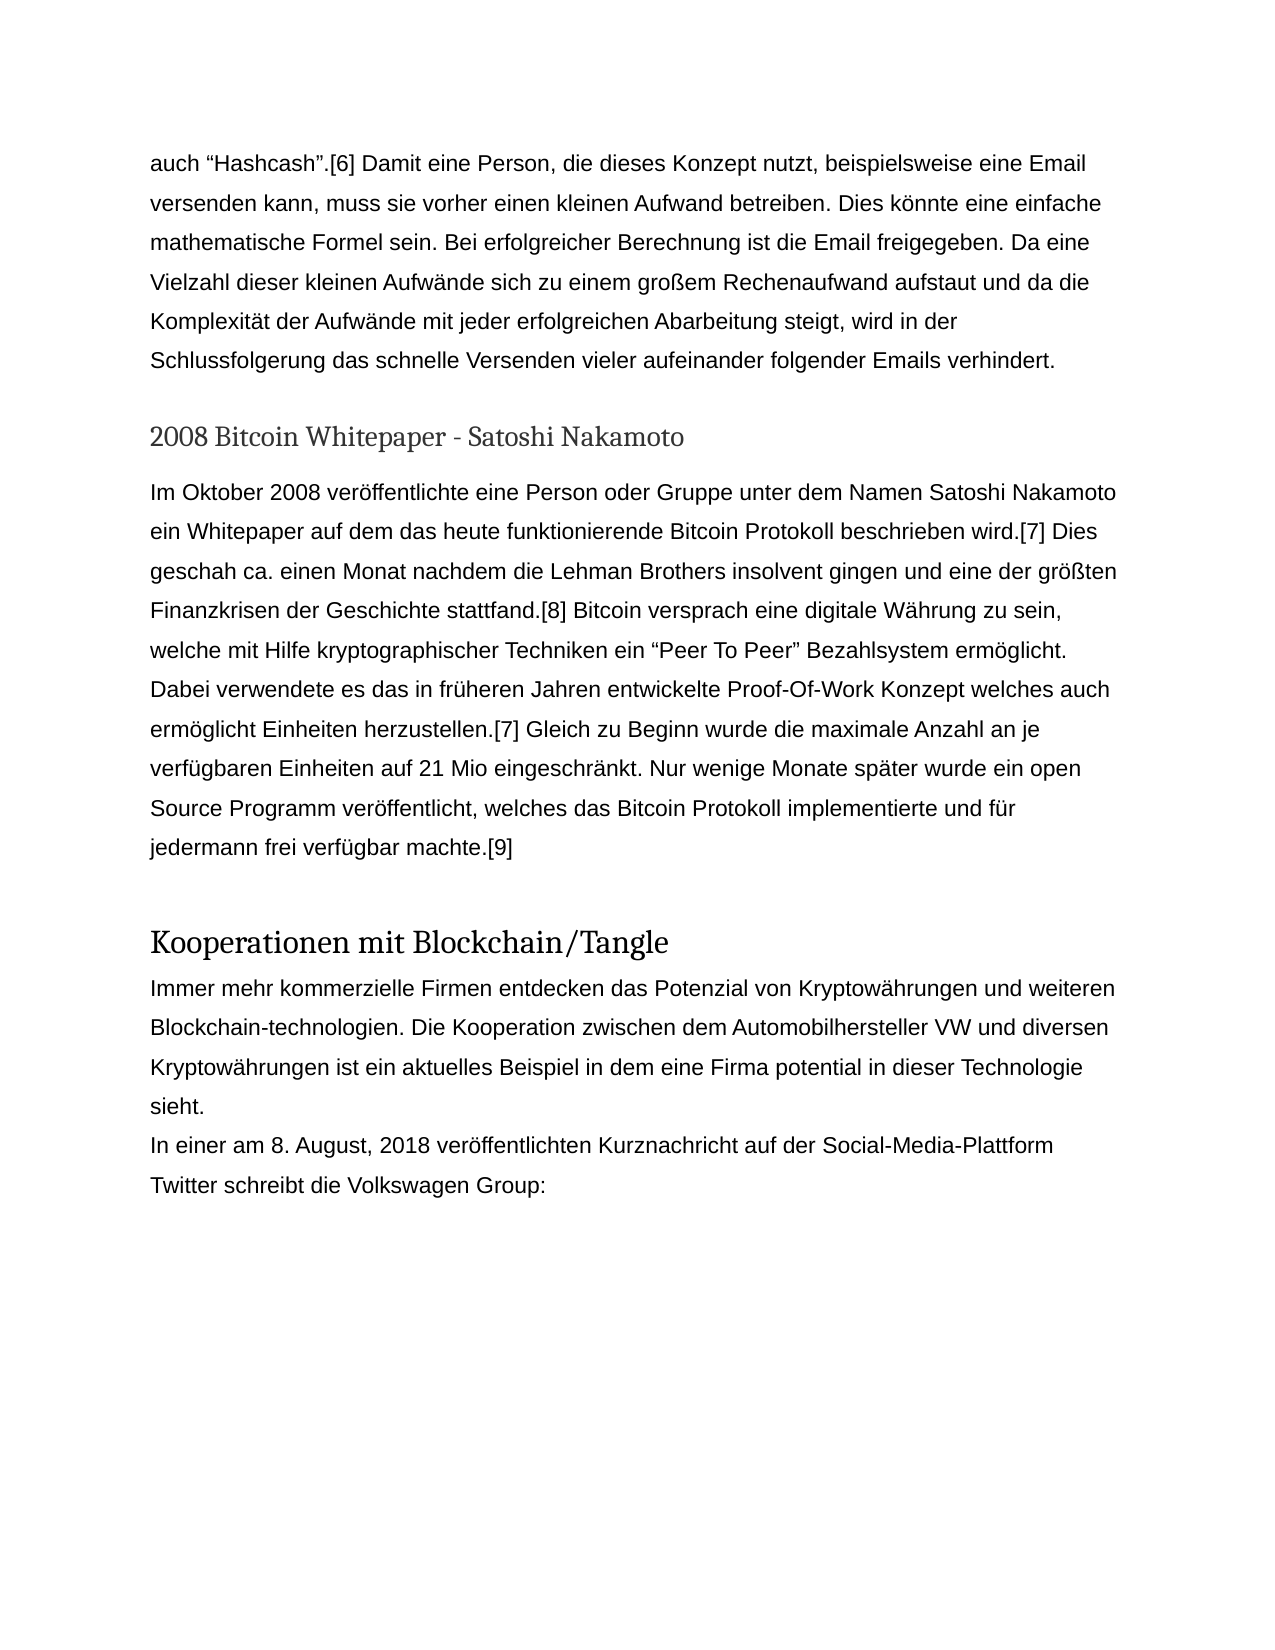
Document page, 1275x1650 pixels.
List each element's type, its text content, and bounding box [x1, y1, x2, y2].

subtitle Kooperationen mit Blockchain/Tangle [150, 924, 1125, 962]
subtitle 2008 Bitcoin Whitepaper - Satoshi Nakamoto [150, 420, 1125, 454]
text Im Oktober 2008 veröffentlichte eine Person oder Gruppe unter dem Namen Satoshi Nakamoto ein Whitepaper auf dem das heute funktionierende Bitcoin Protokoll beschrieben wird.[7] Dies geschah ca. einen Monat nachdem die Lehman Brothers insolvent gingen und eine der größten Finanzkrisen der Geschichte stattfand.[8] Bitcoin versprach eine digitale Währung zu sein, welche mit Hilfe kryptographischer Techniken ein “Peer To Peer” Bezahlsystem ermöglicht. Dabei verwendete es das in früheren Jahren entwickelte Proof-Of-Work Konzept welches auch ermöglicht Einheiten herzustellen.[7] Gleich zu Beginn wurde die maximale Anzahl an je verfügbaren Einheiten auf 21 Mio eingeschränkt. Nur wenige Monate später wurde ein open Source Programm veröffentlicht, welches das Bitcoin Protokoll implementierte und für jedermann frei verfügbar machte.[9] [150, 479, 1125, 861]
text auch “Hashcash”.[6] Damit eine Person, die dieses Konzept nutzt, beispielsweise eine Email versenden kann, muss sie vorher einen kleinen Aufwand betreiben. Dies könnte eine einfache mathematische Formel sein. Bei erfolgreicher Berechnung ist die Email freigegeben. Da eine Vielzahl dieser kleinen Aufwände sich zu einem großem Rechenaufwand aufstaut und da die Komplexität der Aufwände mit jeder erfolgreichen Abarbeitung steigt, wird in der Schlussfolgerung das schnelle Versenden vieler aufeinander folgender Emails verhindert. [150, 150, 1125, 374]
text Immer mehr kommerzielle Firmen entdecken das Potenzial von Kryptowährungen und weiteren Blockchain-technologien. Die Kooperation zwischen dem Automobilhersteller VW und diversen Kryptowährungen ist ein aktuelles Beispiel in dem eine Firma potential in dieser Technologie sieht. [150, 974, 1125, 1119]
text In einer am 8. August, 2018 veröffentlichten Kurznachricht auf der Social-Media-Plattform Twitter schreibt die Volkswagen Group: [150, 1132, 1125, 1198]
